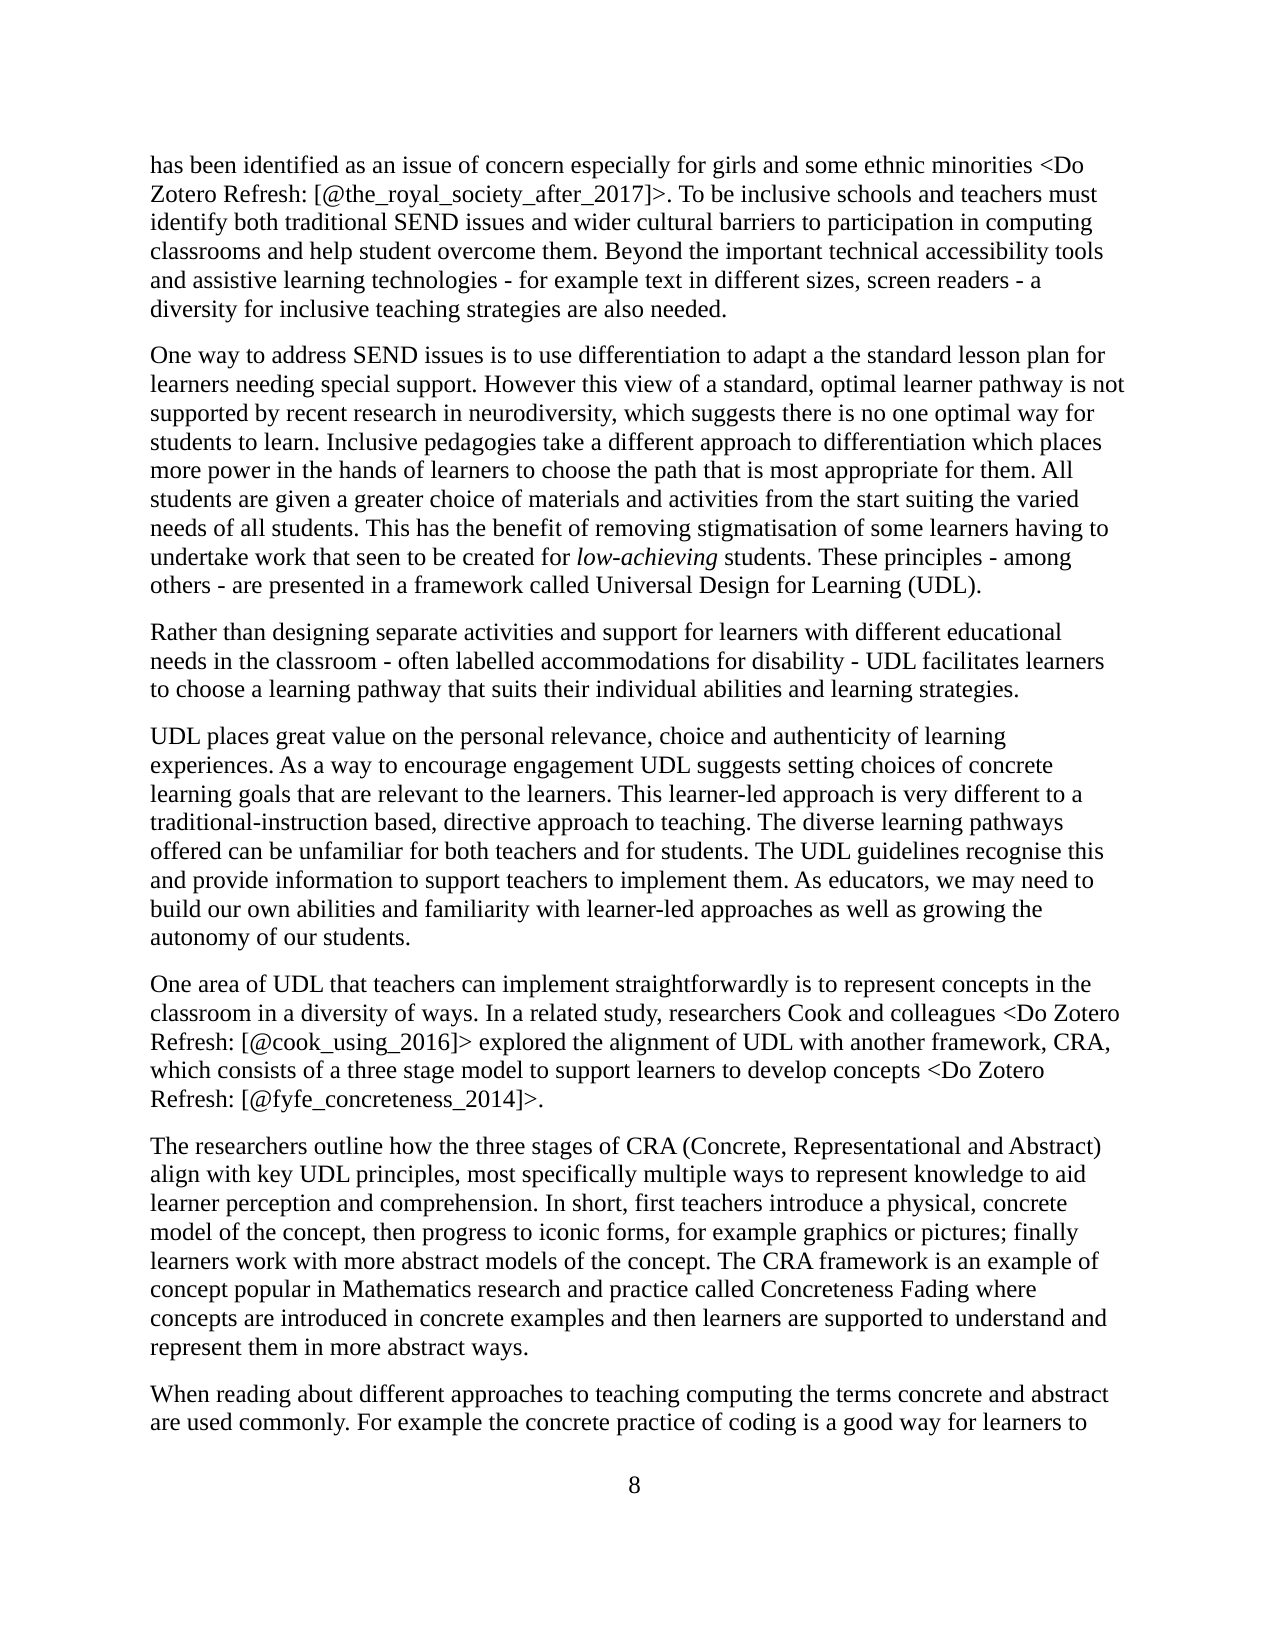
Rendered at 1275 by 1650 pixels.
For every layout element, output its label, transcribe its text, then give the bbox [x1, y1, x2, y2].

text The researchers outline how the three stages of CRA (Concrete, Representational and Abstract) align with key UDL principles, most specifically multiple ways to represent knowledge to aid learner perception and comprehension. In short, first teachers introduce a physical, concrete model of the concept, then progress to iconic forms, for example graphics or pictures; finally learners work with more abstract models of the concept. The CRA framework is an example of concept popular in Mathematics research and practice called Concreteness Fading where concepts are introduced in concrete examples and then learners are supported to understand and represent them in more abstract ways. [150, 1131, 1125, 1361]
text UDL places great value on the personal relevance, choice and authenticity of learning experiences. As a way to encourage engagement UDL suggests setting choices of concrete learning goals that are relevant to the learners. This learner-led approach is very different to a traditional-instruction based, directive approach to teaching. The diverse learning pathways offered can be unfamiliar for both teachers and for students. The UDL guidelines recognise this and provide information to support teachers to implement them. As educators, we may need to build our own abilities and familiarity with learner-led approaches as well as growing the autonomy of our students. [150, 721, 1125, 951]
text One area of UDL that teachers can implement straightforwardly is to represent concepts in the classroom in a diversity of ways. In a related study, researchers Cook and colleagues <Do Zotero Refresh: [@cook_using_2016]> explored the alignment of UDL with another framework, CRA, which consists of a three stage model to support learners to develop concepts <Do Zotero Refresh: [@fyfe_concreteness_2014]>. [150, 969, 1125, 1113]
text has been identified as an issue of concern especially for girls and some ethnic minorities <Do Zotero Refresh: [@the_royal_society_after_2017]>. To be inclusive schools and teachers must identify both traditional SEND issues and wider cultural barriers to participation in computing classrooms and help student overcome them. Beyond the important technical accessibility tools and assistive learning technologies - for example text in different sizes, screen readers - a diversity for inclusive teaching strategies are also needed. [150, 150, 1125, 322]
text One way to address SEND issues is to use differentiation to adapt a the standard lesson plan for learners needing special support. However this view of a standard, optimal learner pathway is not supported by recent research in neurodiversity, which suggests there is no one optimal way for students to learn. Inclusive pedagogies take a different approach to differentiation which places more power in the hands of learners to choose the path that is most appropriate for them. All students are given a greater choice of materials and activities from the start suiting the varied needs of all students. This has the benefit of removing stigmatisation of some learners having to undertake work that seen to be created for low-achieving students. These principles - among others - are presented in a framework called Universal Design for Learning (UDL). [150, 340, 1125, 599]
text When reading about different approaches to teaching computing the terms concrete and abstract are used commonly. For example the concrete practice of coding is a good way for learners to [150, 1379, 1125, 1436]
text Rather than designing separate activities and support for learners with different educational needs in the classroom - often labelled accommodations for disability - UDL facilitates learners to choose a learning pathway that suits their individual abilities and learning strategies. [150, 617, 1125, 703]
